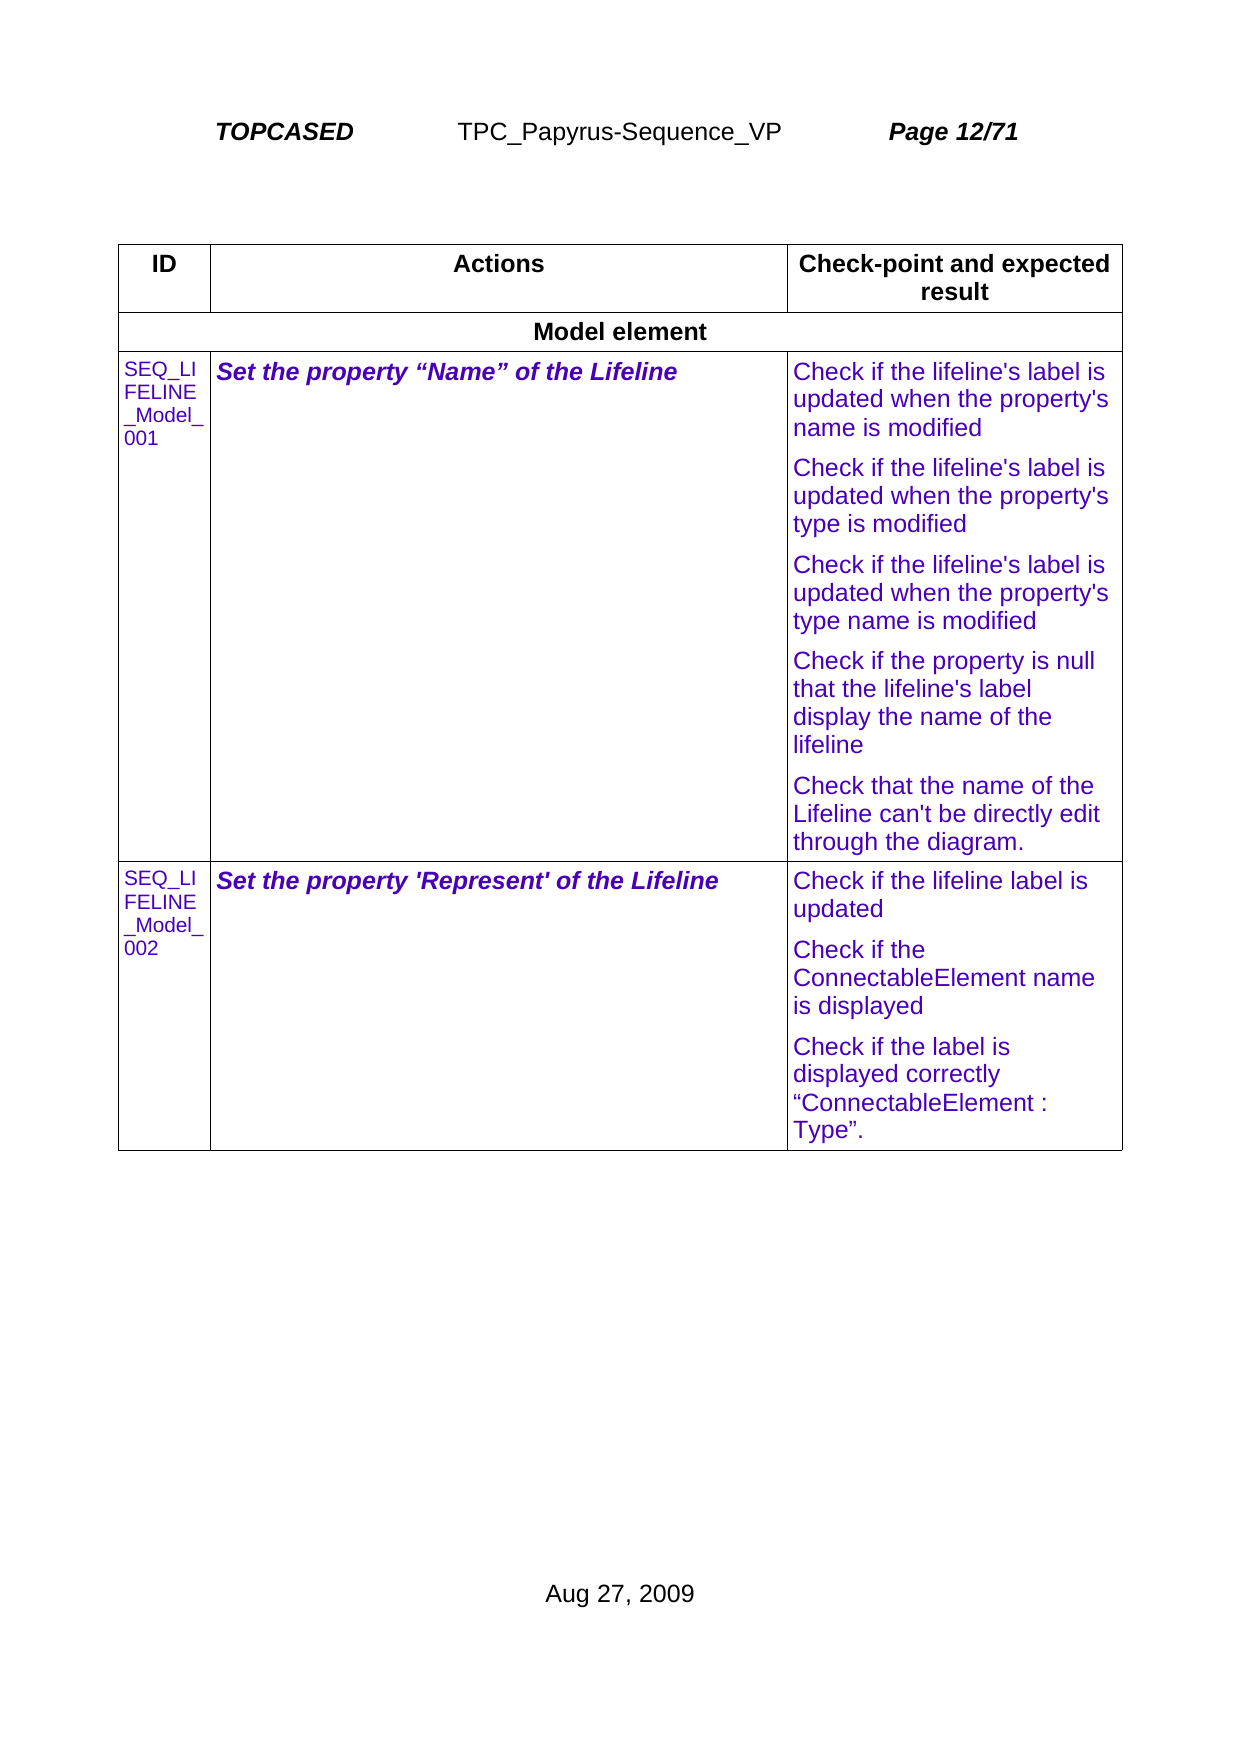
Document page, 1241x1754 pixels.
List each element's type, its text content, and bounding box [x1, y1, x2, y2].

table_cell SEQ_LIFELINE_Model_002 [119, 862, 210, 1150]
table_cell Check if the lifeline label is updated Check if the ConnectableElement name is displayed Check if the label is displayed correctly “ConnectableElement : Type”. [788, 862, 1122, 1150]
table_header Actions [211, 245, 787, 312]
table_cell Model element [119, 313, 1122, 351]
table_cell Check if the lifeline's label is updated when the property's name is modified Check if the lifeline's label is updated when the property's type is modified Check if the lifeline's label is updated when the property's type name is modified Check if the property is null that the lifeline's label display the name of the lifeline Check that the name of the Lifeline can't be directly edit through the diagram. [788, 352, 1122, 861]
table_cell SEQ_LIFELINE_Model_001 [119, 352, 210, 861]
table_cell Set the property “Name” of the Lifeline [211, 352, 787, 861]
table_cell Set the property 'Represent' of the Lifeline [211, 862, 787, 1150]
table_header Check-point and expected result [788, 245, 1122, 312]
table_header ID [119, 245, 210, 312]
